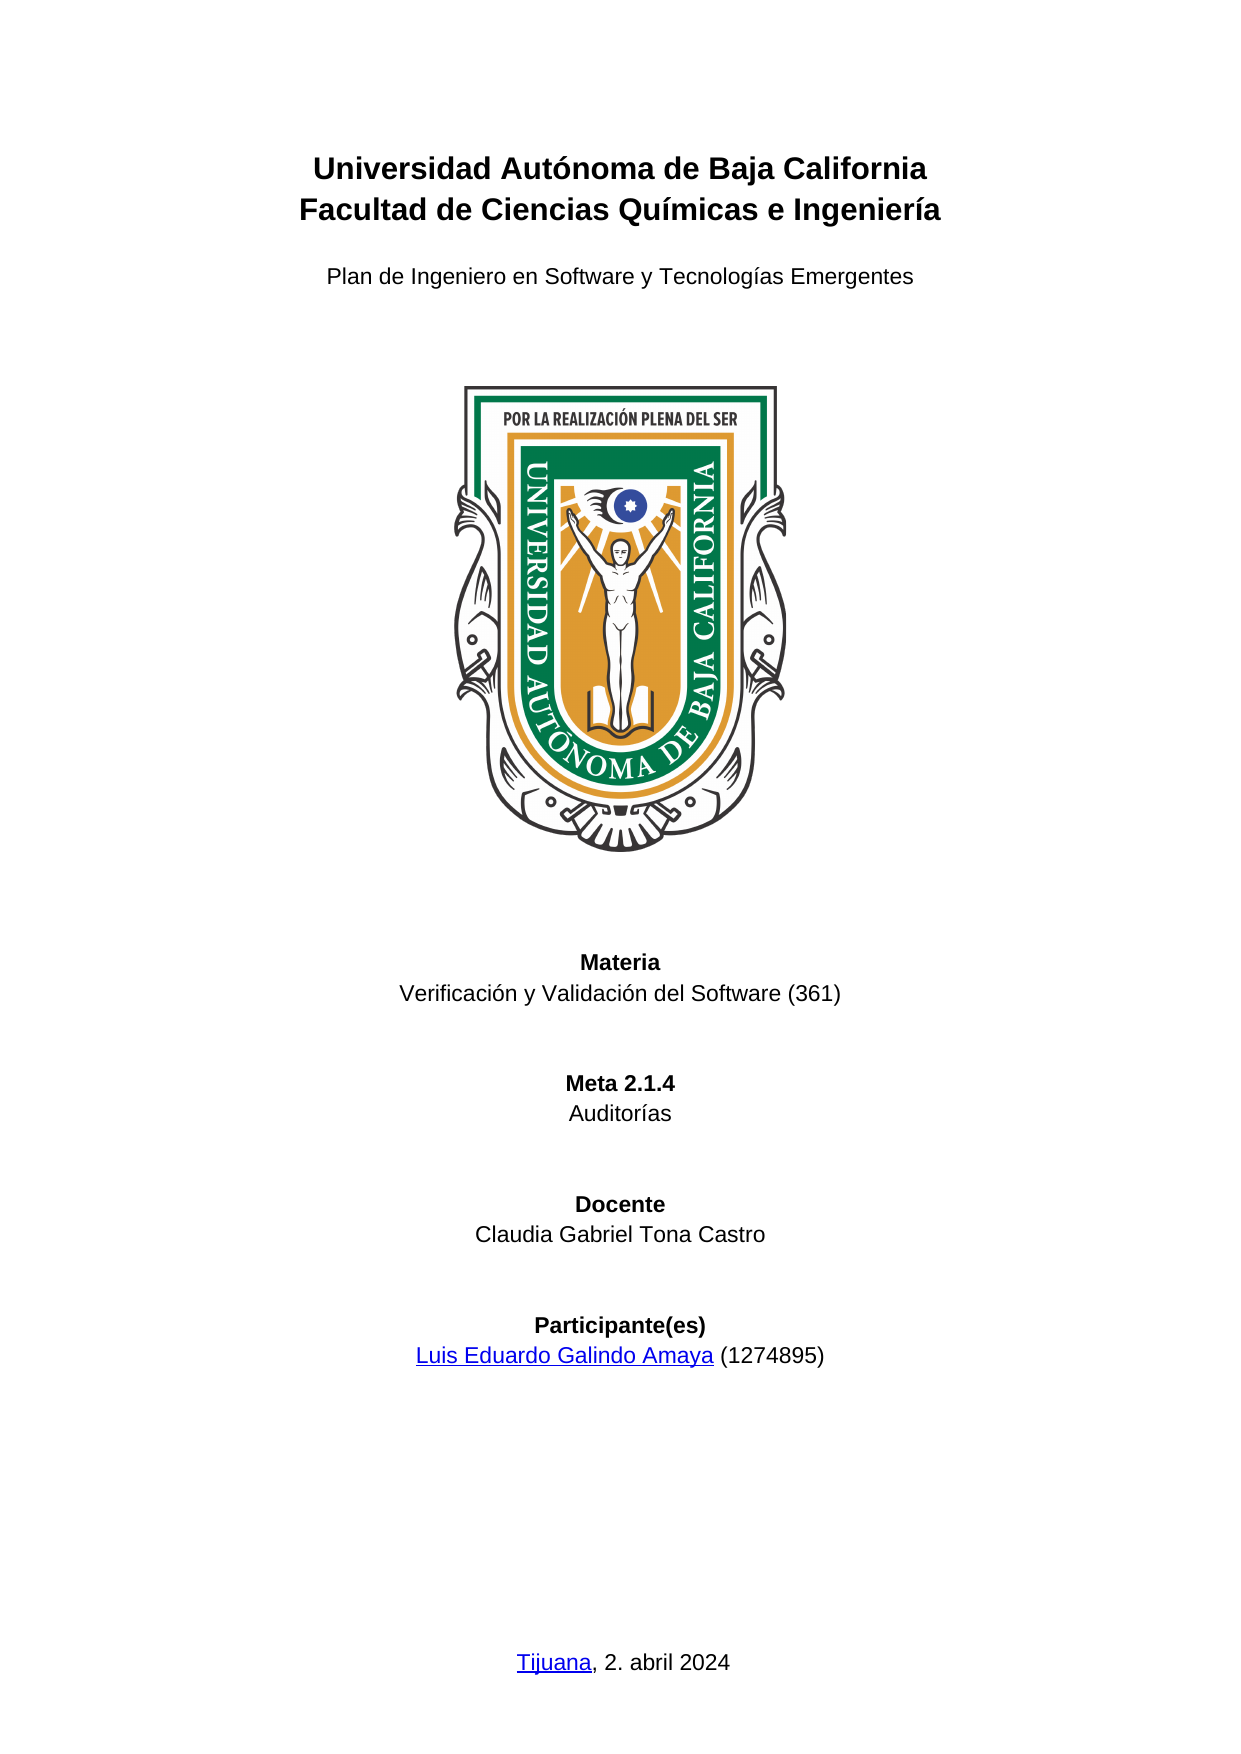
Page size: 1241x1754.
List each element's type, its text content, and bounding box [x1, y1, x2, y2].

text Materia [150, 949, 1090, 976]
text Universidad Autónoma de Baja California [150, 150, 1090, 186]
text Meta 2.1.4 [150, 1070, 1090, 1096]
text Docente [150, 1191, 1090, 1217]
text Auditorías [150, 1100, 1090, 1127]
text Facultad de Ciencias Químicas e Ingeniería [150, 191, 1090, 227]
text Verificación y Validación del Software (361) [150, 979, 1090, 1006]
text Plan de Ingeniero en Software y Tecnologías Emergentes [150, 263, 1090, 289]
text Participante(es) [150, 1312, 1090, 1338]
picture [454, 386, 787, 852]
text Claudia Gabriel Tona Castro [150, 1221, 1090, 1247]
text Luis Eduardo Galindo Amaya (1274895) [150, 1342, 1090, 1368]
